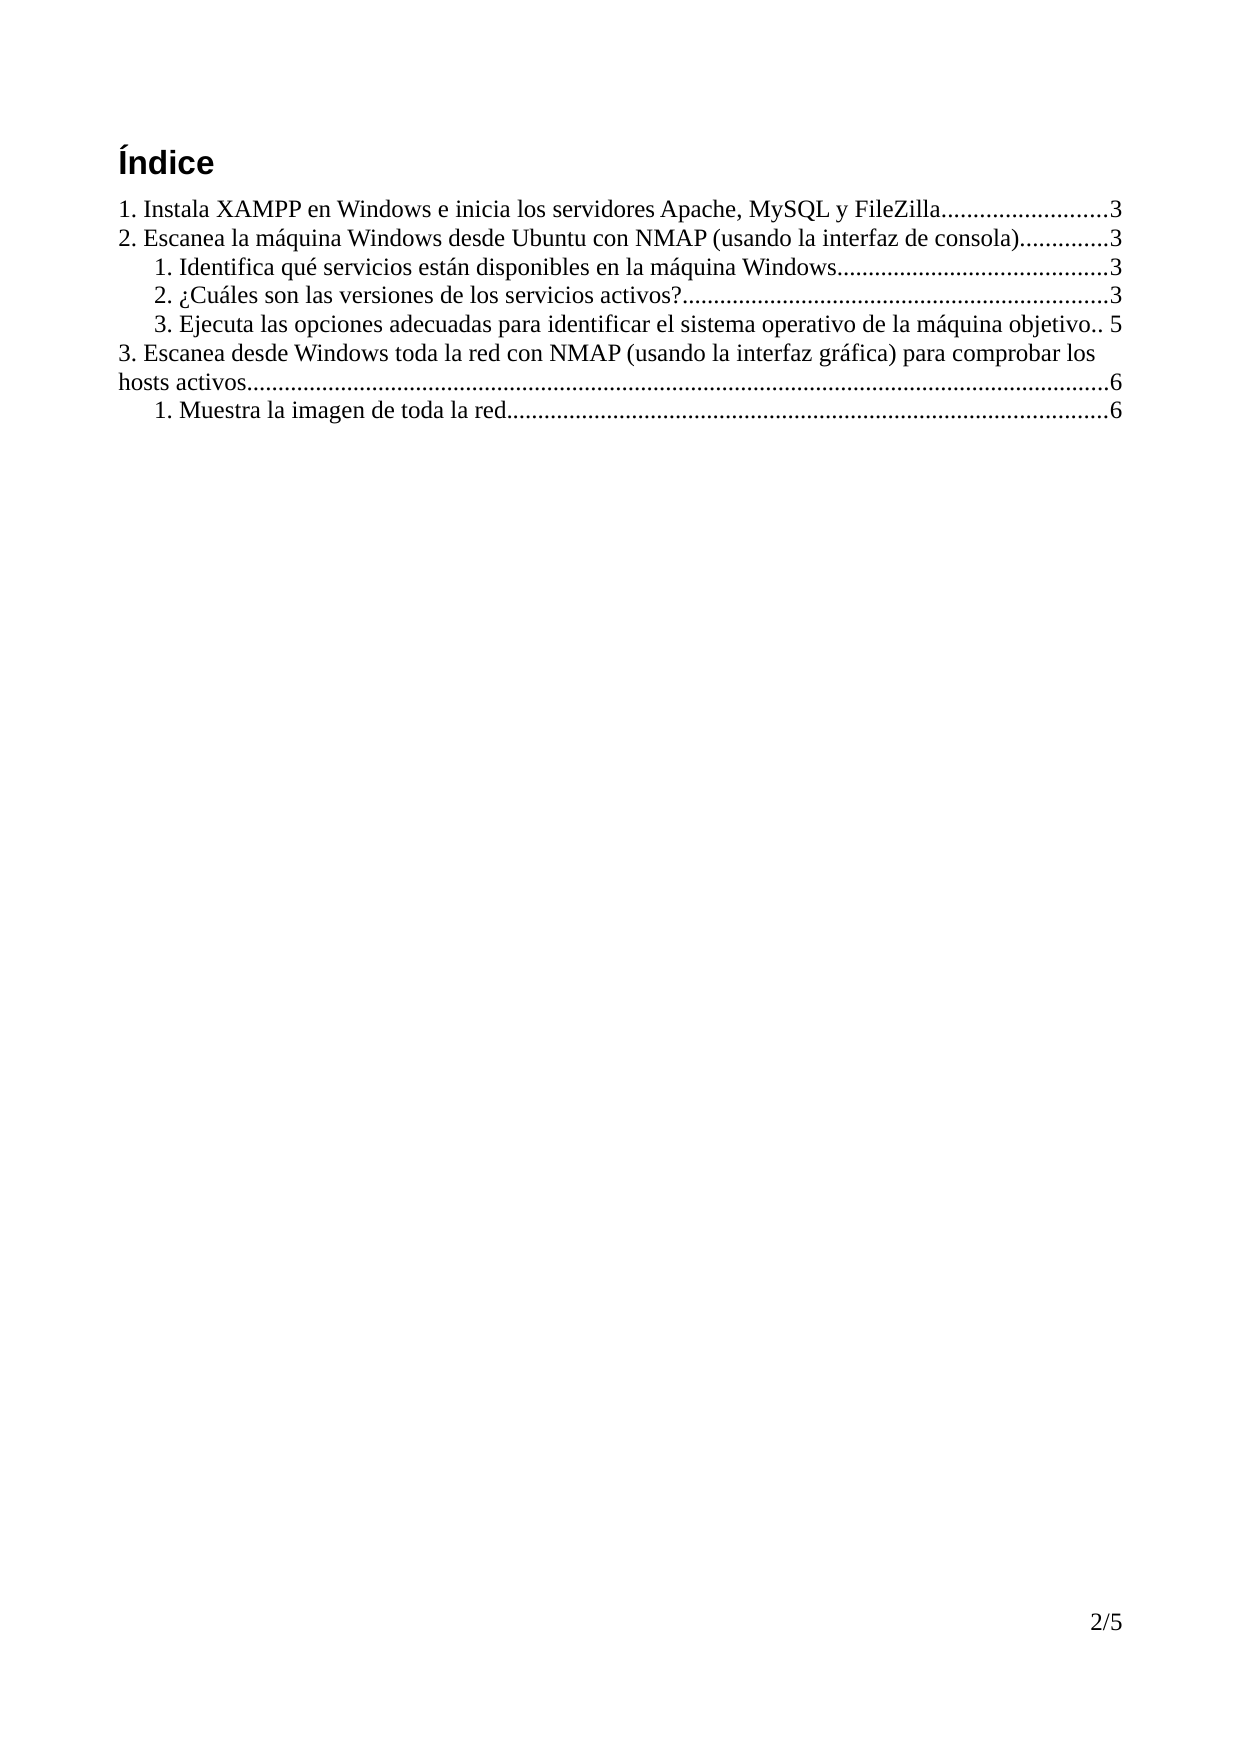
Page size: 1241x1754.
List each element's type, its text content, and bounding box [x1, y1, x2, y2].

text 1. Identifica qué servicios están disponibles en la máquina Windows. 3 [148, 252, 1122, 280]
text 2. ¿Cuáles son las versiones de los servicios activos? 3 [148, 280, 1122, 309]
text 2. Escanea la máquina Windows desde Ubuntu con NMAP (usando la interfaz de consola). 3 [118, 223, 1122, 252]
text 1. Instala XAMPP en Windows e inicia los servidores Apache, MySQL y FileZilla. 3 [118, 194, 1122, 223]
text 1. Muestra la imagen de toda la red. 6 [148, 395, 1122, 424]
subtitle Índice [118, 143, 1122, 182]
text 3. Escanea desde Windows toda la red con NMAP (usando la interfaz gráfica) para comprobar los hosts activos. 6 [118, 338, 1122, 395]
text 3. Ejecuta las opciones adecuadas para identificar el sistema operativo de la máquina objetivo. 5 [148, 309, 1122, 338]
